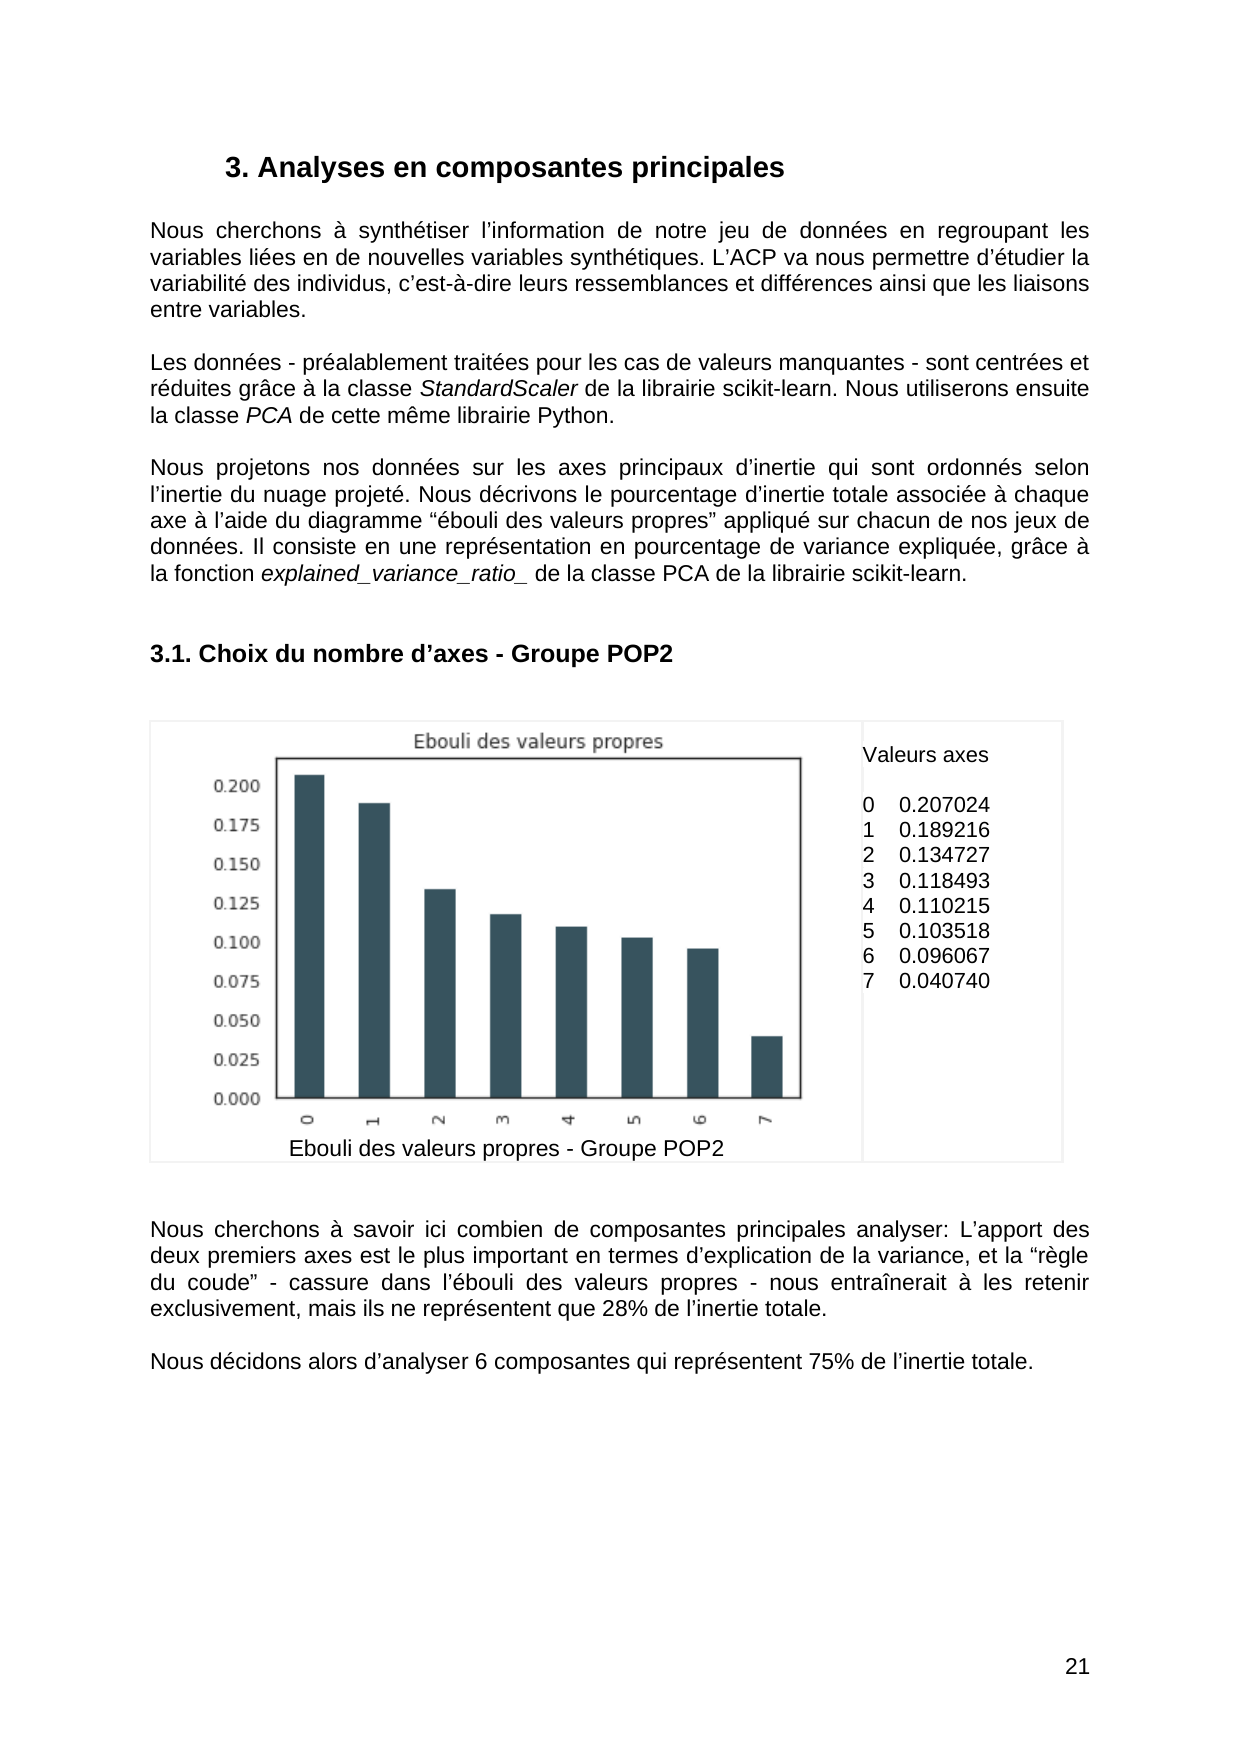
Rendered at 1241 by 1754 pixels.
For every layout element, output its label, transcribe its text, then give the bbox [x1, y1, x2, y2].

text Nous cherchons à savoir ici combien de composantes principales analyser: L’apport des deux premiers axes est le plus important en termes d’explication de la variance, et la “règle du coude” - cassure dans l’ébouli des valeurs propres - nous entraînerait à les retenir exclusivement, mais ils ne représentent que 28% de l’inertie totale. [150, 1216, 1090, 1321]
text Les données - préalablement traitées pour les cas de valeurs manquantes - sont centrées et réduites grâce à la classe StandardScaler de la librairie scikit-learn. Nous utiliserons ensuite la classe PCA de cette même librairie Python. [150, 349, 1090, 428]
table_header Ebouli des valeurs propres - Groupe POP2 [151, 722, 861, 1161]
text 3. Analyses en composantes principales [225, 150, 1090, 183]
text 3.1. Choix du nombre d’axes - Groupe POP2 [150, 639, 1090, 667]
table_header Valeurs axes 0 0.207024 1 0.189216 2 0.134727 3 0.118493 4 0.110215 5 0.103518 6 0.096067 7 0.040740 [864, 722, 1061, 1161]
text Nous décidons alors d’analyser 6 composantes qui représentent 75% de l’inertie totale. [150, 1348, 1090, 1374]
text Nous cherchons à synthétiser l’information de notre jeu de données en regroupant les variables liées en de nouvelles variables synthétiques. L’ACP va nous permettre d’étudier la variabilité des individus, c’est-à-dire leurs ressemblances et différences ainsi que les liaisons entre variables. [150, 217, 1090, 322]
picture [201, 722, 811, 1135]
text Nous projetons nos données sur les axes principaux d’inertie qui sont ordonnés selon l’inertie du nuage projeté. Nous décrivons le pourcentage d’inertie totale associée à chaque axe à l’aide du diagramme “ébouli des valeurs propres” appliqué sur chacun de nos jeux de données. Il consiste en une représentation en pourcentage de variance expliquée, grâce à la fonction explained_variance_ratio_ de la classe PCA de la librairie scikit-learn. [150, 454, 1090, 586]
